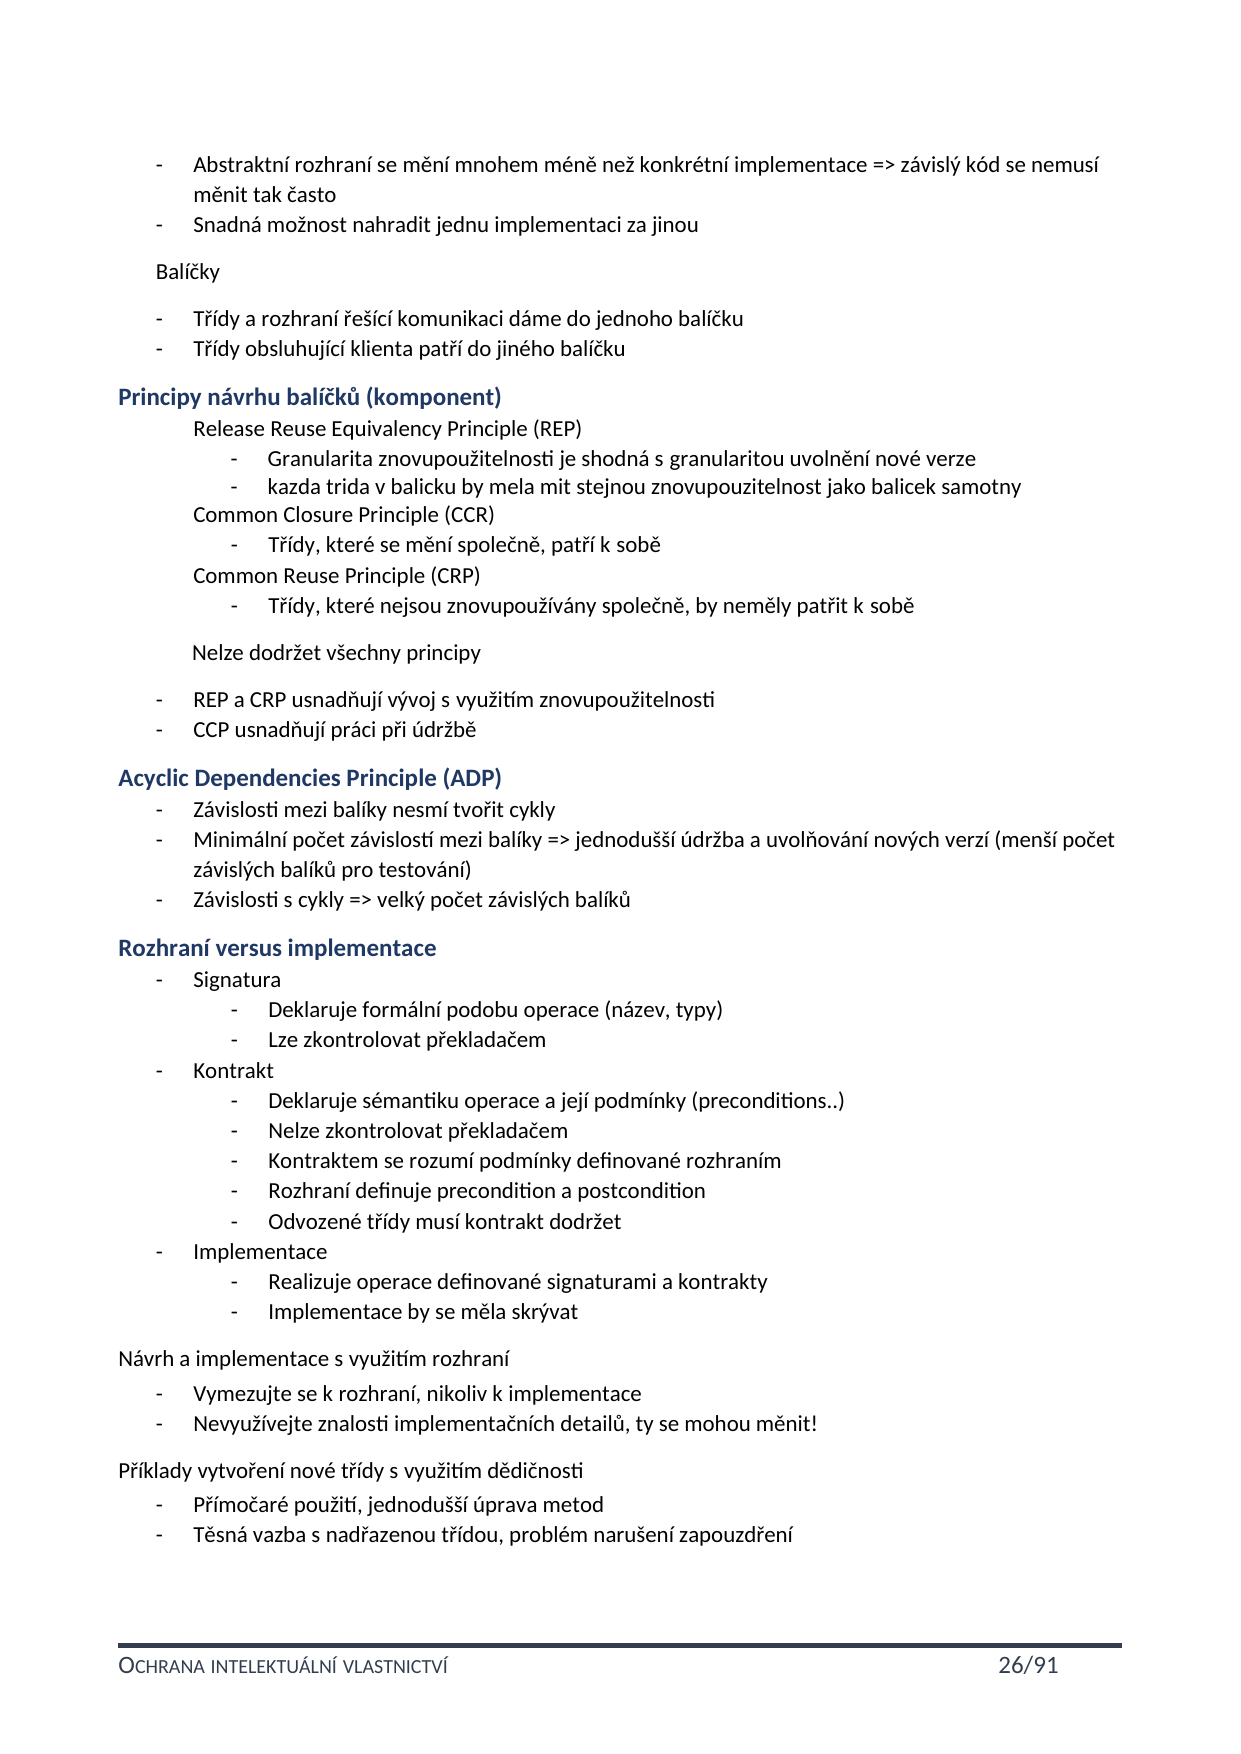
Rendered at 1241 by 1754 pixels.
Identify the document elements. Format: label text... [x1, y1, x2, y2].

list kazda trida v balicku by mela mit stejnou znovupouzitelnost jako balicek samotny [230, 472, 1122, 500]
text Balíčky [156, 257, 1122, 285]
list Realizuje operace definované signaturami a kontrakty [231, 1267, 1122, 1295]
list CCP usnadňují práci při údržbě [156, 715, 1122, 743]
list Třídy a rozhraní řešící komunikaci dáme do jednoho balíčku [156, 304, 1122, 332]
list Kontraktem se rozumí podmínky definované rozhraním [231, 1146, 1122, 1174]
text Nelze dodržet všechny principy [192, 638, 1122, 666]
subtitle Acyclic Dependencies Principle (ADP) [118, 762, 1122, 792]
list Deklaruje formální podobu operace (název, typy) [231, 995, 1122, 1023]
list Implementace [156, 1237, 1122, 1265]
list Třídy, které nejsou znovupoužívány společně, by neměly patřit k sobě [231, 591, 1122, 619]
list Těsná vazba s nadřazenou třídou, problém narušení zapouzdření [156, 1520, 1122, 1548]
list Závislosti mezi balíky nesmí tvořit cykly [156, 795, 1122, 823]
list Deklaruje sémantiku operace a její podmínky (preconditions..) [231, 1086, 1122, 1114]
list Závislosti s cykly => velký počet závislých balíků [156, 885, 1122, 913]
text Příklady vytvoření nové třídy s využitím dědičnosti [118, 1456, 1122, 1484]
list Nelze zkontrolovat překladačem [231, 1116, 1122, 1144]
text Common Reuse Principle (CRP) [193, 561, 1122, 589]
list Třídy, které se mění společně, patří k sobě [231, 531, 1122, 559]
list Minimální počet závislostí mezi balíky => jednodušší údržba a uvolňování nových verzí (menší počet závislých balíků pro testování) [156, 825, 1122, 883]
list Lze zkontrolovat překladačem [231, 1026, 1122, 1054]
list REP a CRP usnadňují vývoj s využitím znovupoužitelnosti [156, 685, 1122, 713]
list Třídy obsluhující klienta patří do jiného balíčku [156, 334, 1122, 362]
list Granularita znovupoužitelnosti je shodná s granularitou uvolnění nové verze [230, 444, 1122, 472]
list Snadná možnost nahradit jednu implementaci za jinou [156, 210, 1122, 238]
list Signatura [156, 965, 1122, 993]
subtitle Rozhraní versus implementace [118, 932, 1122, 963]
text Common Closure Principle (CCR) [193, 500, 1122, 528]
text Návrh a implementace s využitím rozhraní [118, 1344, 1122, 1372]
list Implementace by se měla skrývat [231, 1297, 1122, 1326]
subtitle Principy návrhu balíčků (komponent) [118, 381, 1122, 412]
list Abstraktní rozhraní se mění mnohem méně než konkrétní implementace => závislý kód se nemusí měnit tak často [156, 150, 1122, 208]
list Rozhraní definuje precondition a postcondition [231, 1177, 1122, 1205]
list Kontrakt [156, 1056, 1122, 1084]
list Odvozené třídy musí kontrakt dodržet [231, 1207, 1122, 1235]
list Nevyužívejte znalosti implementačních detailů, ty se mohou měnit! [156, 1409, 1122, 1437]
list Přímočaré použití, jednodušší úprava metod [156, 1490, 1122, 1518]
text Release Reuse Equivalency Principle (REP) [193, 414, 1122, 442]
list Vymezujte se k rozhraní, nikoliv k implementace [156, 1379, 1122, 1407]
